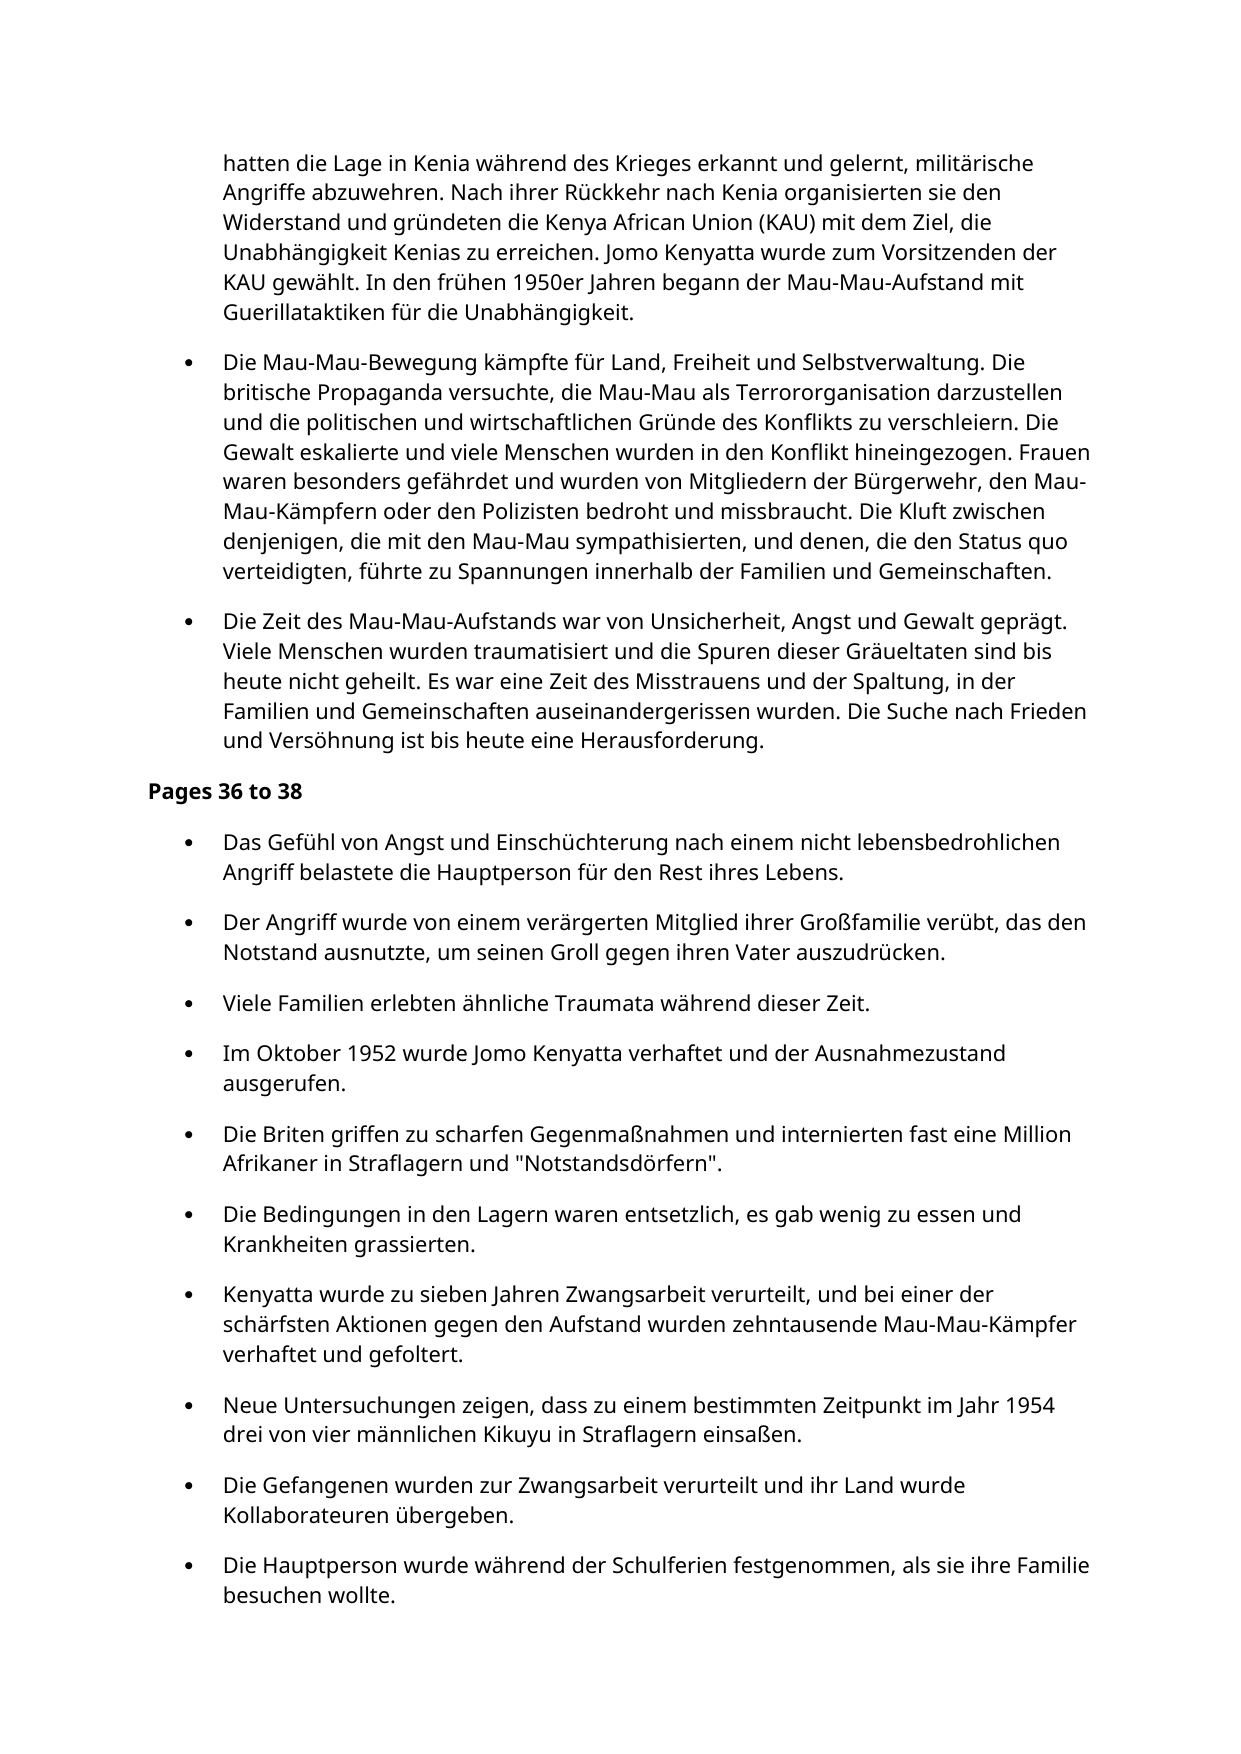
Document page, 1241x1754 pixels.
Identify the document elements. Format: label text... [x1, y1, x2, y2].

list Im Oktober 1952 wurde Jomo Kenyatta verhaftet und der Ausnahmezustand ausgerufen. [185, 1038, 1093, 1098]
list Die Briten griffen zu scharfen Gegenmaßnahmen und internierten fast eine Million Afrikaner in Straflagern und "Notstandsdörfern". [185, 1119, 1093, 1178]
list Das Gefühl von Angst und Einschüchterung nach einem nicht lebensbedrohlichen Angriff belastete die Hauptperson für den Rest ihres Lebens. [185, 827, 1093, 886]
list Die Mau-Mau-Bewegung kämpfte für Land, Freiheit und Selbstverwaltung. Die britische Propaganda versuchte, die Mau-Mau als Terrororganisation darzustellen und die politischen und wirtschaftlichen Gründe des Konflikts zu verschleiern. Die Gewalt eskalierte und viele Menschen wurden in den Konflikt hineingezogen. Frauen waren besonders gefährdet und wurden von Mitgliedern der Bürgerwehr, den Mau-Mau-Kämpfern oder den Polizisten bedroht und missbraucht. Die Kluft zwischen denjenigen, die mit den Mau-Mau sympathisierten, und denen, die den Status quo verteidigten, führte zu Spannungen innerhalb der Familien und Gemeinschaften. [185, 347, 1093, 586]
list Die Bedingungen in den Lagern waren entsetzlich, es gab wenig zu essen und Krankheiten grassierten. [185, 1199, 1093, 1259]
text Pages 36 to 38 [148, 776, 1093, 806]
list Die Zeit des Mau-Mau-Aufstands war von Unsicherheit, Angst und Gewalt geprägt. Viele Menschen wurden traumatisiert und die Spuren dieser Gräueltaten sind bis heute nicht geheilt. Es war eine Zeit des Misstrauens und der Spaltung, in der Familien und Gemeinschaften auseinandergerissen wurden. Die Suche nach Frieden und Versöhnung ist bis heute eine Herausforderung. [185, 606, 1093, 755]
list Die Hauptperson wurde während der Schulferien festgenommen, als sie ihre Familie besuchen wollte. [185, 1551, 1093, 1610]
list Neue Untersuchungen zeigen, dass zu einem bestimmten Zeitpunkt im Jahr 1954 drei von vier männlichen Kikuyu in Straflagern einsaßen. [185, 1390, 1093, 1449]
list hatten die Lage in Kenia während des Krieges erkannt und gelernt, militärische Angriffe abzuwehren. Nach ihrer Rückkehr nach Kenia organisierten sie den Widerstand und gründeten die Kenya African Union (KAU) mit dem Ziel, die Unabhängigkeit Kenias zu erreichen. Jomo Kenyatta wurde zum Vorsitzenden der KAU gewählt. In den frühen 1950er Jahren begann der Mau-Mau-Aufstand mit Guerillataktiken für die Unabhängigkeit. [185, 148, 1093, 326]
list Die Gefangenen wurden zur Zwangsarbeit verurteilt und ihr Land wurde Kollaborateuren übergeben. [185, 1470, 1093, 1530]
list Der Angriff wurde von einem verärgerten Mitglied ihrer Großfamilie verübt, das den Notstand ausnutzte, um seinen Groll gegen ihren Vater auszudrücken. [185, 907, 1093, 967]
list Kenyatta wurde zu sieben Jahren Zwangsarbeit verurteilt, und bei einer der schärfsten Aktionen gegen den Aufstand wurden zehntausende Mau-Mau-Kämpfer verhaftet und gefoltert. [185, 1279, 1093, 1369]
list Viele Familien erlebten ähnliche Traumata während dieser Zeit. [185, 988, 1093, 1017]
